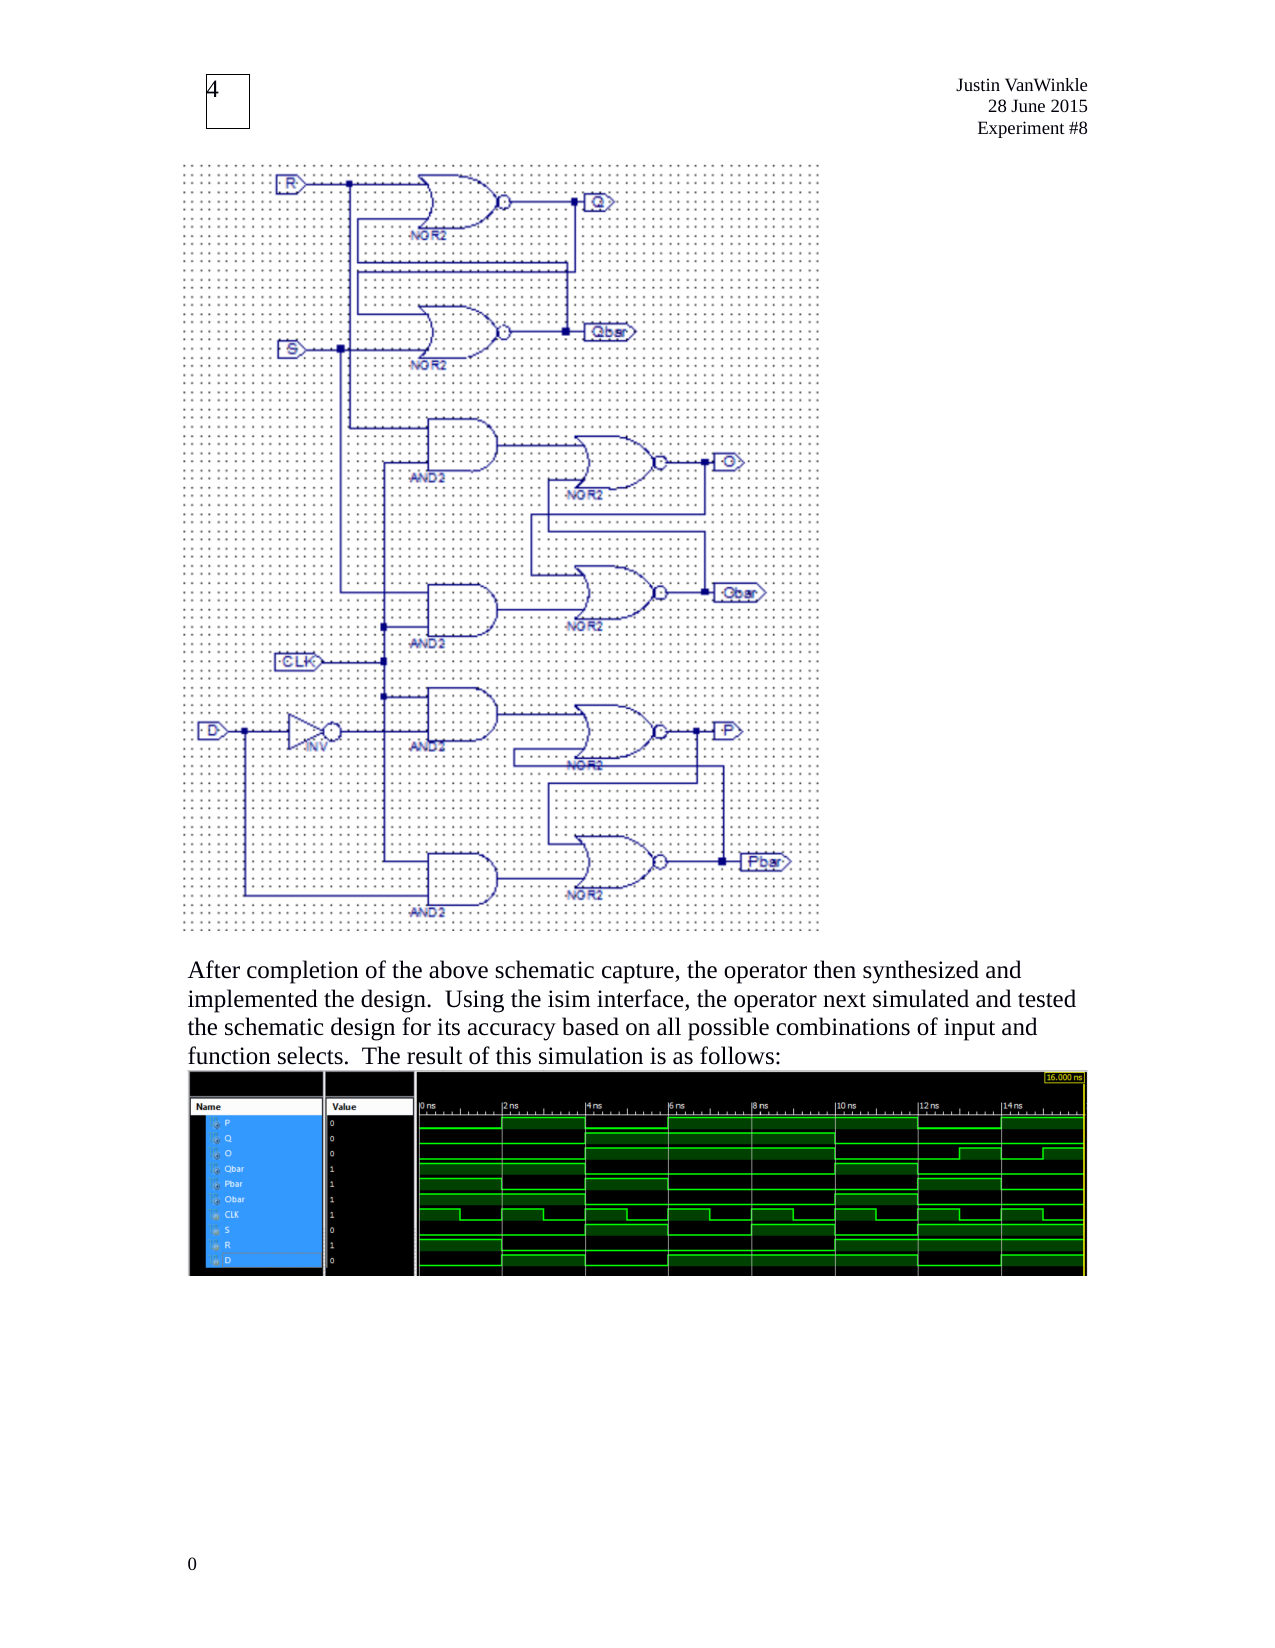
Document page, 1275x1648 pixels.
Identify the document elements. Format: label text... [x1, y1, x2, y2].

text After completion of the above schematic capture, the operator then synthesized and implemented the design. Using the isim interface, the operator next simulated and tested the schematic design for its accuracy based on all possible combinations of input and function selects. The result of this simulation is as follows: [187, 955, 1088, 1070]
picture [182, 164, 823, 931]
picture [187, 1070, 1088, 1276]
